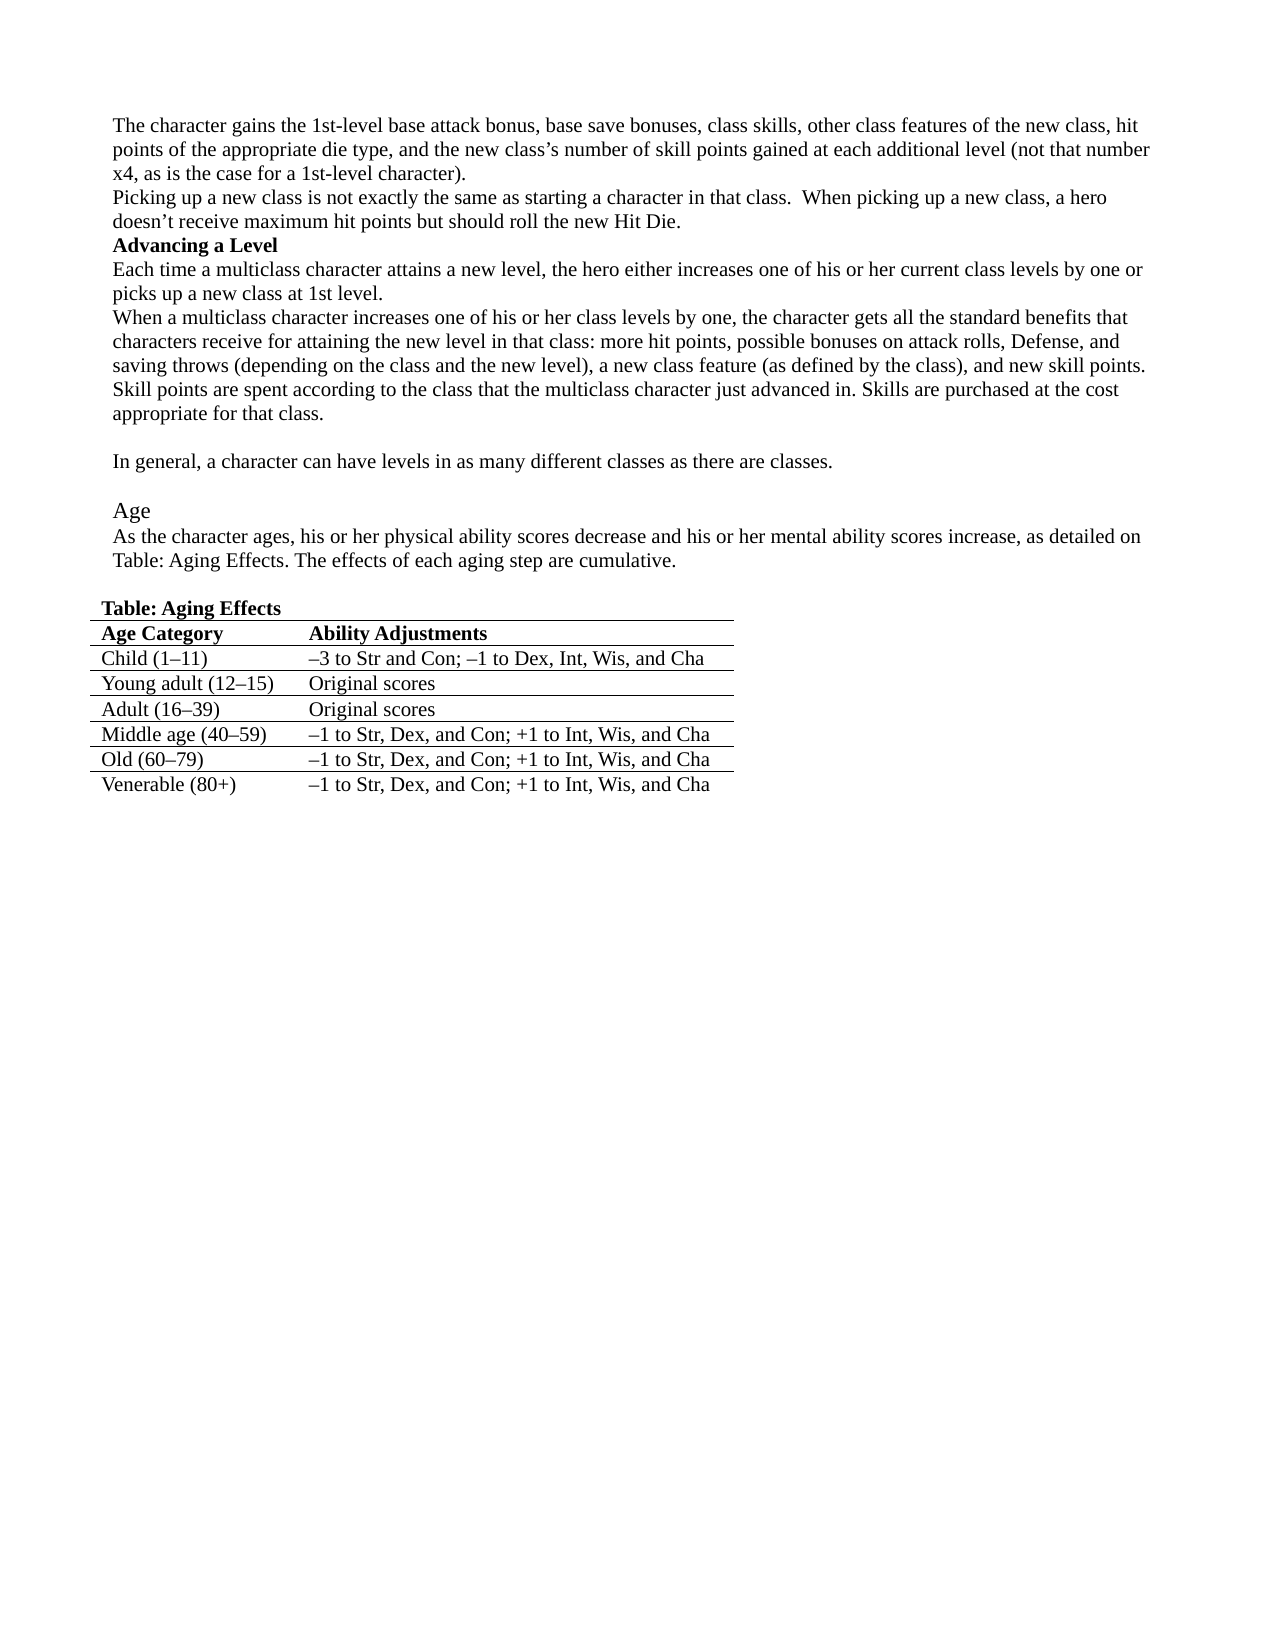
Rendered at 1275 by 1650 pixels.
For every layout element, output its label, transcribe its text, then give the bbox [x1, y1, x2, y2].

table_cell Venerable (80+) [90, 772, 297, 796]
table_cell Old (60–79) [90, 747, 297, 771]
text As the character ages, his or her physical ability scores decrease and his or her mental ability scores increase, as detailed on Table: Aging Effects. The effects of each aging step are cumulative. [112, 524, 1162, 572]
table_cell Age Category [90, 621, 297, 645]
table_cell –1 to Str, Dex, and Con; +1 to Int, Wis, and Cha [298, 772, 734, 796]
subtitle Advancing a Level [112, 233, 1162, 257]
text Skill points are spent according to the class that the multiclass character just advanced in. Skills are purchased at the cost appropriate for that class. [112, 377, 1162, 425]
text In general, a character can have levels in as many different classes as there are classes. [112, 449, 1162, 473]
table_cell –1 to Str, Dex, and Con; +1 to Int, Wis, and Cha [298, 747, 734, 771]
table_header Table: Aging Effects [90, 596, 734, 620]
text Each time a multiclass character attains a new level, the hero either increases one of his or her current class levels by one or picks up a new class at 1st level. [112, 257, 1162, 305]
table_cell –1 to Str, Dex, and Con; +1 to Int, Wis, and Cha [298, 722, 734, 746]
table_cell Original scores [298, 671, 734, 695]
table_cell –3 to Str and Con; –1 to Dex, Int, Wis, and Cha [298, 646, 734, 670]
table_cell Ability Adjustments [298, 621, 734, 645]
text The character gains the 1st-level base attack bonus, base save bonuses, class skills, other class features of the new class, hit points of the appropriate die type, and the new class’s number of skill points gained at each additional level (not that number x4, as is the case for a 1st-level character). [112, 112, 1162, 185]
table_cell Adult (16–39) [90, 696, 297, 721]
table_cell Young adult (12–15) [90, 671, 297, 695]
table_cell Middle age (40–59) [90, 722, 297, 746]
text Picking up a new class is not exactly the same as starting a character in that class. When picking up a new class, a hero doesn’t receive maximum hit points but should roll the new Hit Die. [112, 185, 1162, 233]
table_cell Child (1–11) [90, 646, 297, 670]
text When a multiclass character increases one of his or her class levels by one, the character gets all the standard benefits that characters receive for attaining the new level in that class: more hit points, possible bonuses on attack rolls, Defense, and saving throws (depending on the class and the new level), a new class feature (as defined by the class), and new skill points. [112, 305, 1162, 377]
title Age [112, 497, 1162, 524]
table_cell Original scores [298, 696, 734, 721]
